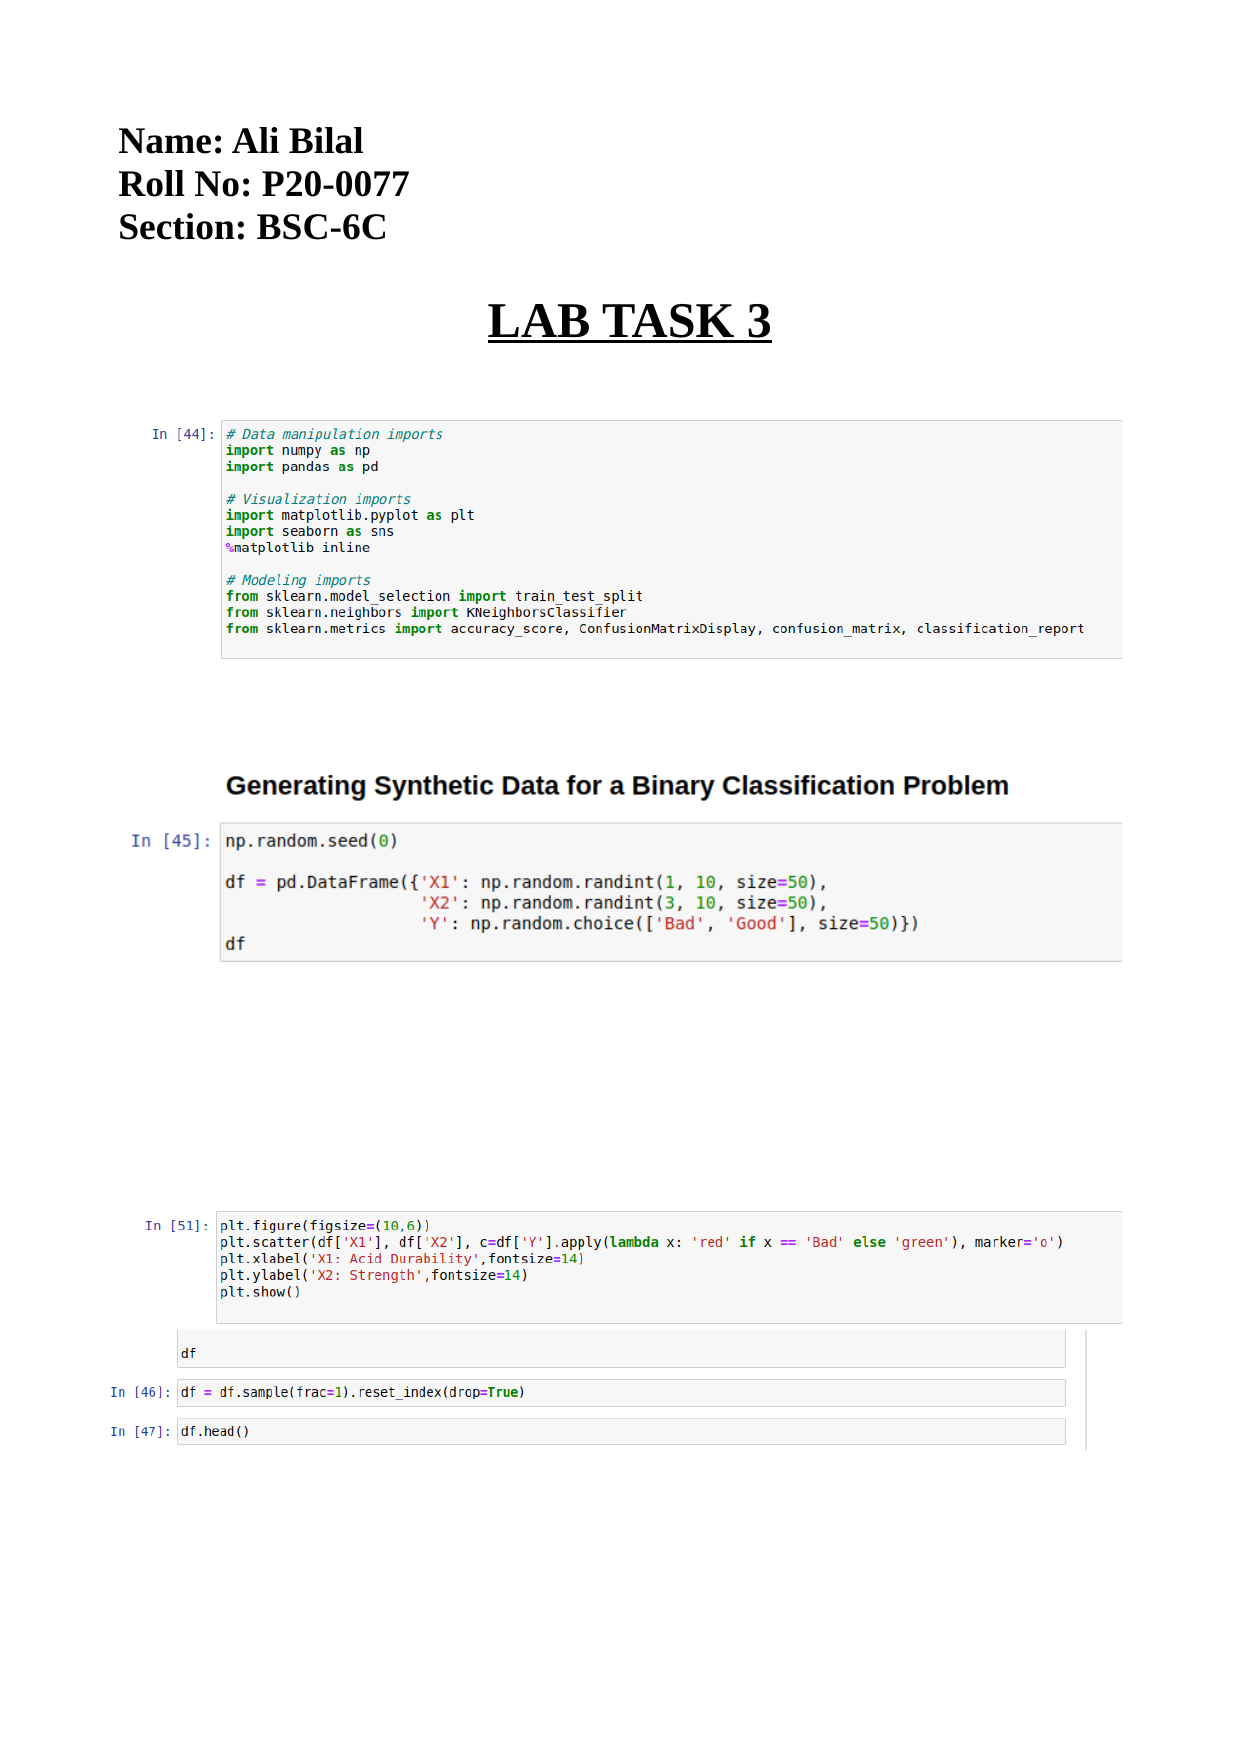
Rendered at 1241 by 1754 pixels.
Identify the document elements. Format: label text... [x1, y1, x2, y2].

text LAB TASK 3 [118, 291, 1122, 348]
text Roll No: P20-0077 [118, 161, 1122, 204]
text Section: BSC-6C [118, 204, 1122, 247]
picture [82, 1197, 1123, 1450]
picture [118, 757, 1123, 967]
text Name: Ali Bilal [118, 118, 1122, 161]
picture [118, 405, 1123, 671]
